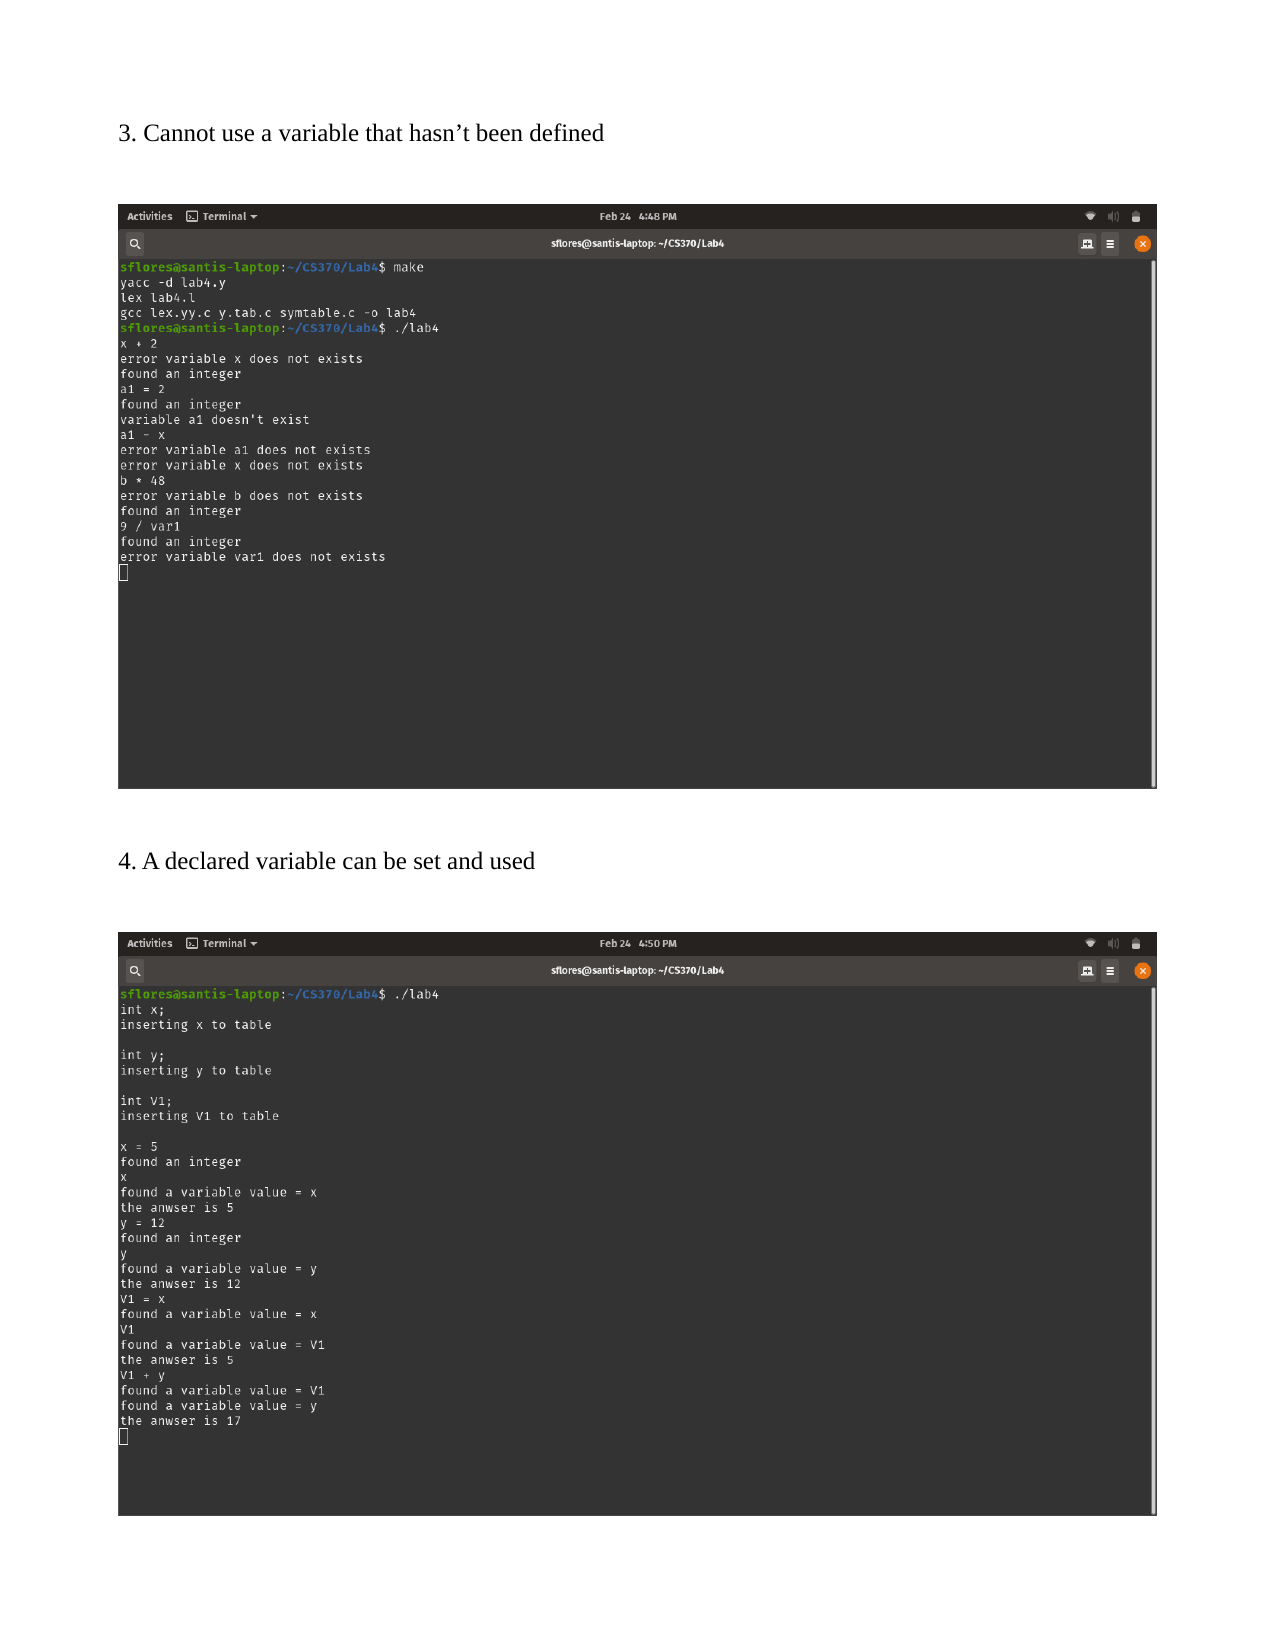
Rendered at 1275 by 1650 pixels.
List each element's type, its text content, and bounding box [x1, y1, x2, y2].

picture [118, 932, 1157, 1516]
picture [118, 204, 1157, 789]
text 4. A declared variable can be set and used [118, 846, 1157, 874]
text 3. Cannot use a variable that hasn’t been defined [118, 118, 1157, 147]
